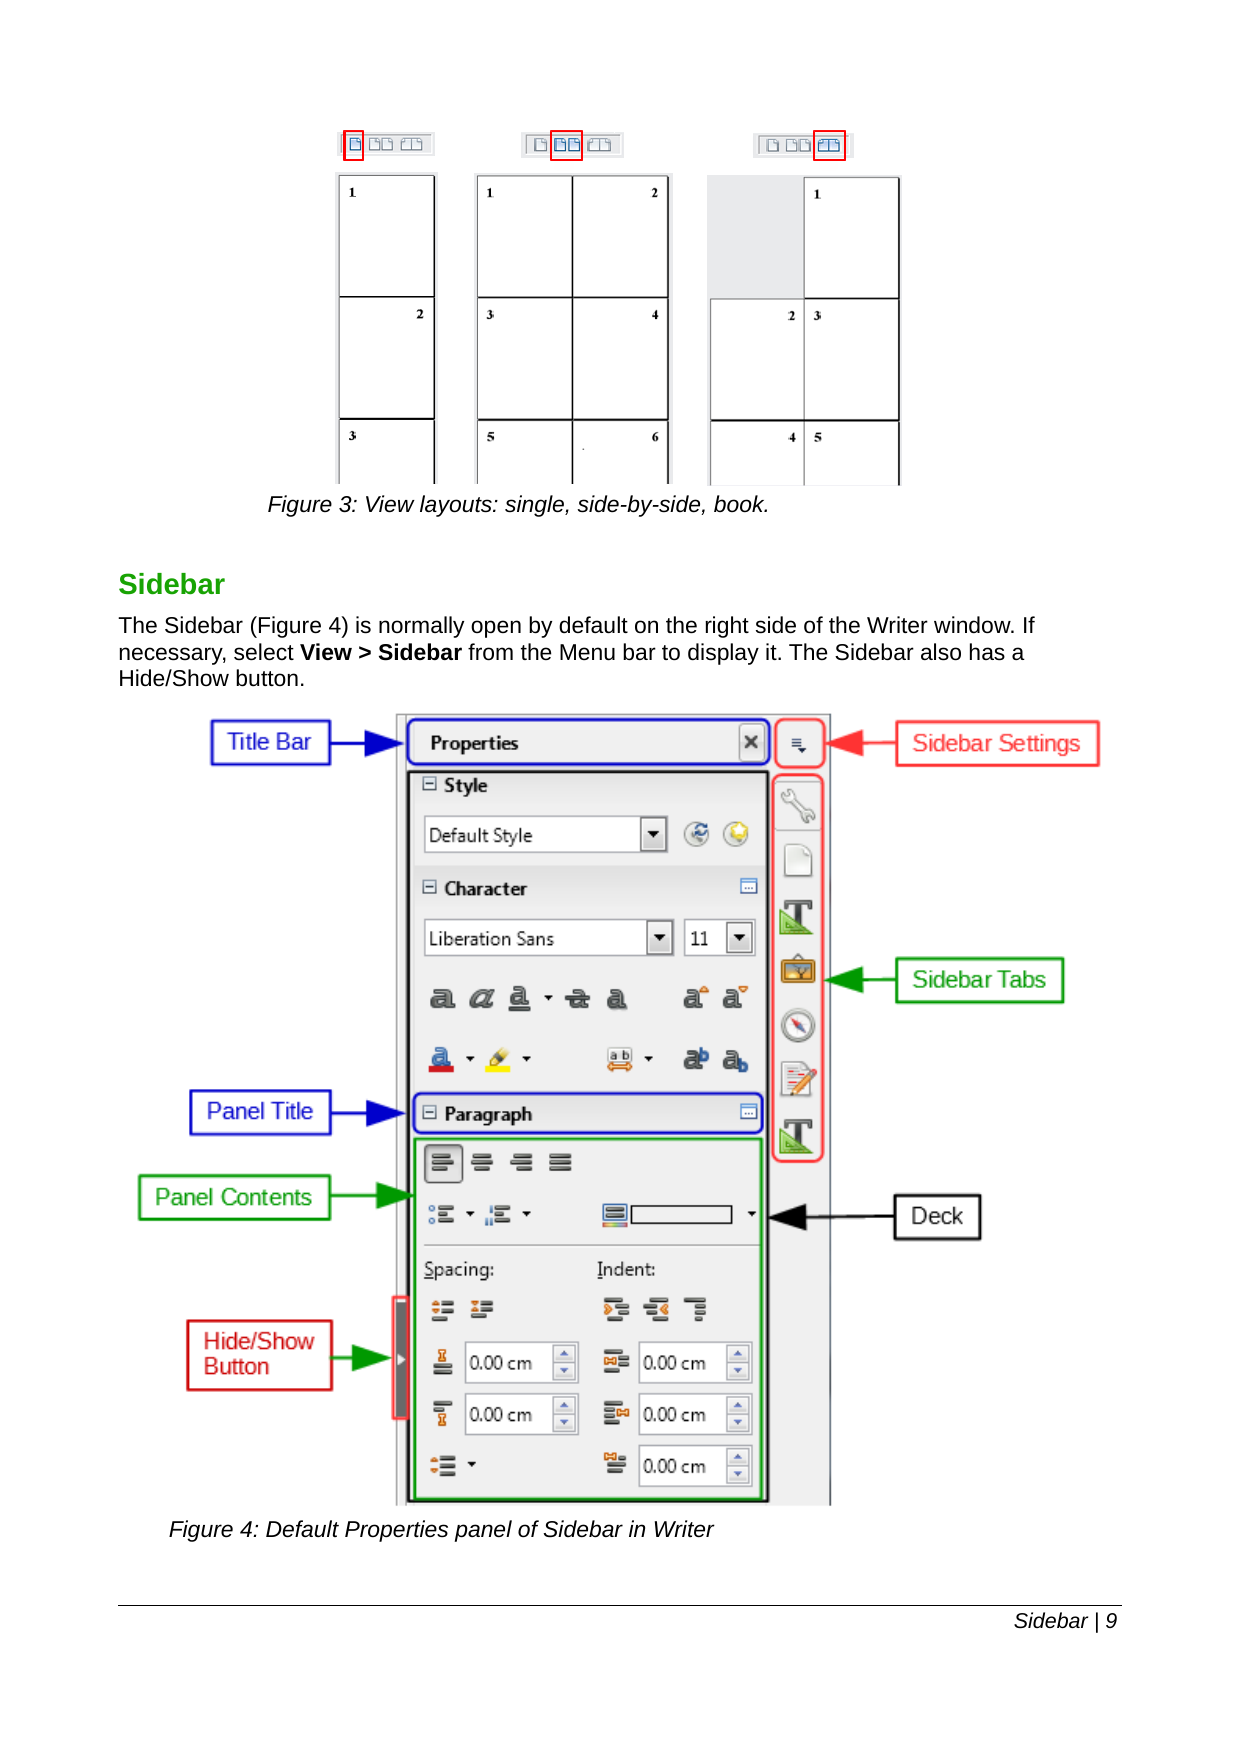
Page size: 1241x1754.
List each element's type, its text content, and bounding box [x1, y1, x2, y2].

picture [127, 703, 1113, 1517]
text Figure 3: View layouts: single, side-by-side, book. [267, 118, 973, 517]
picture [324, 118, 916, 491]
text The Sidebar (Figure 4) is normally open by default on the right side of the Writer window. If necessary, select View > Sidebar from the Menu bar to display it. The Sidebar also has a Hide/Show button. [118, 612, 1122, 691]
text Figure 4: Default Properties panel of Sidebar in Writer [168, 1517, 1072, 1543]
subtitle Sidebar [118, 567, 1122, 601]
